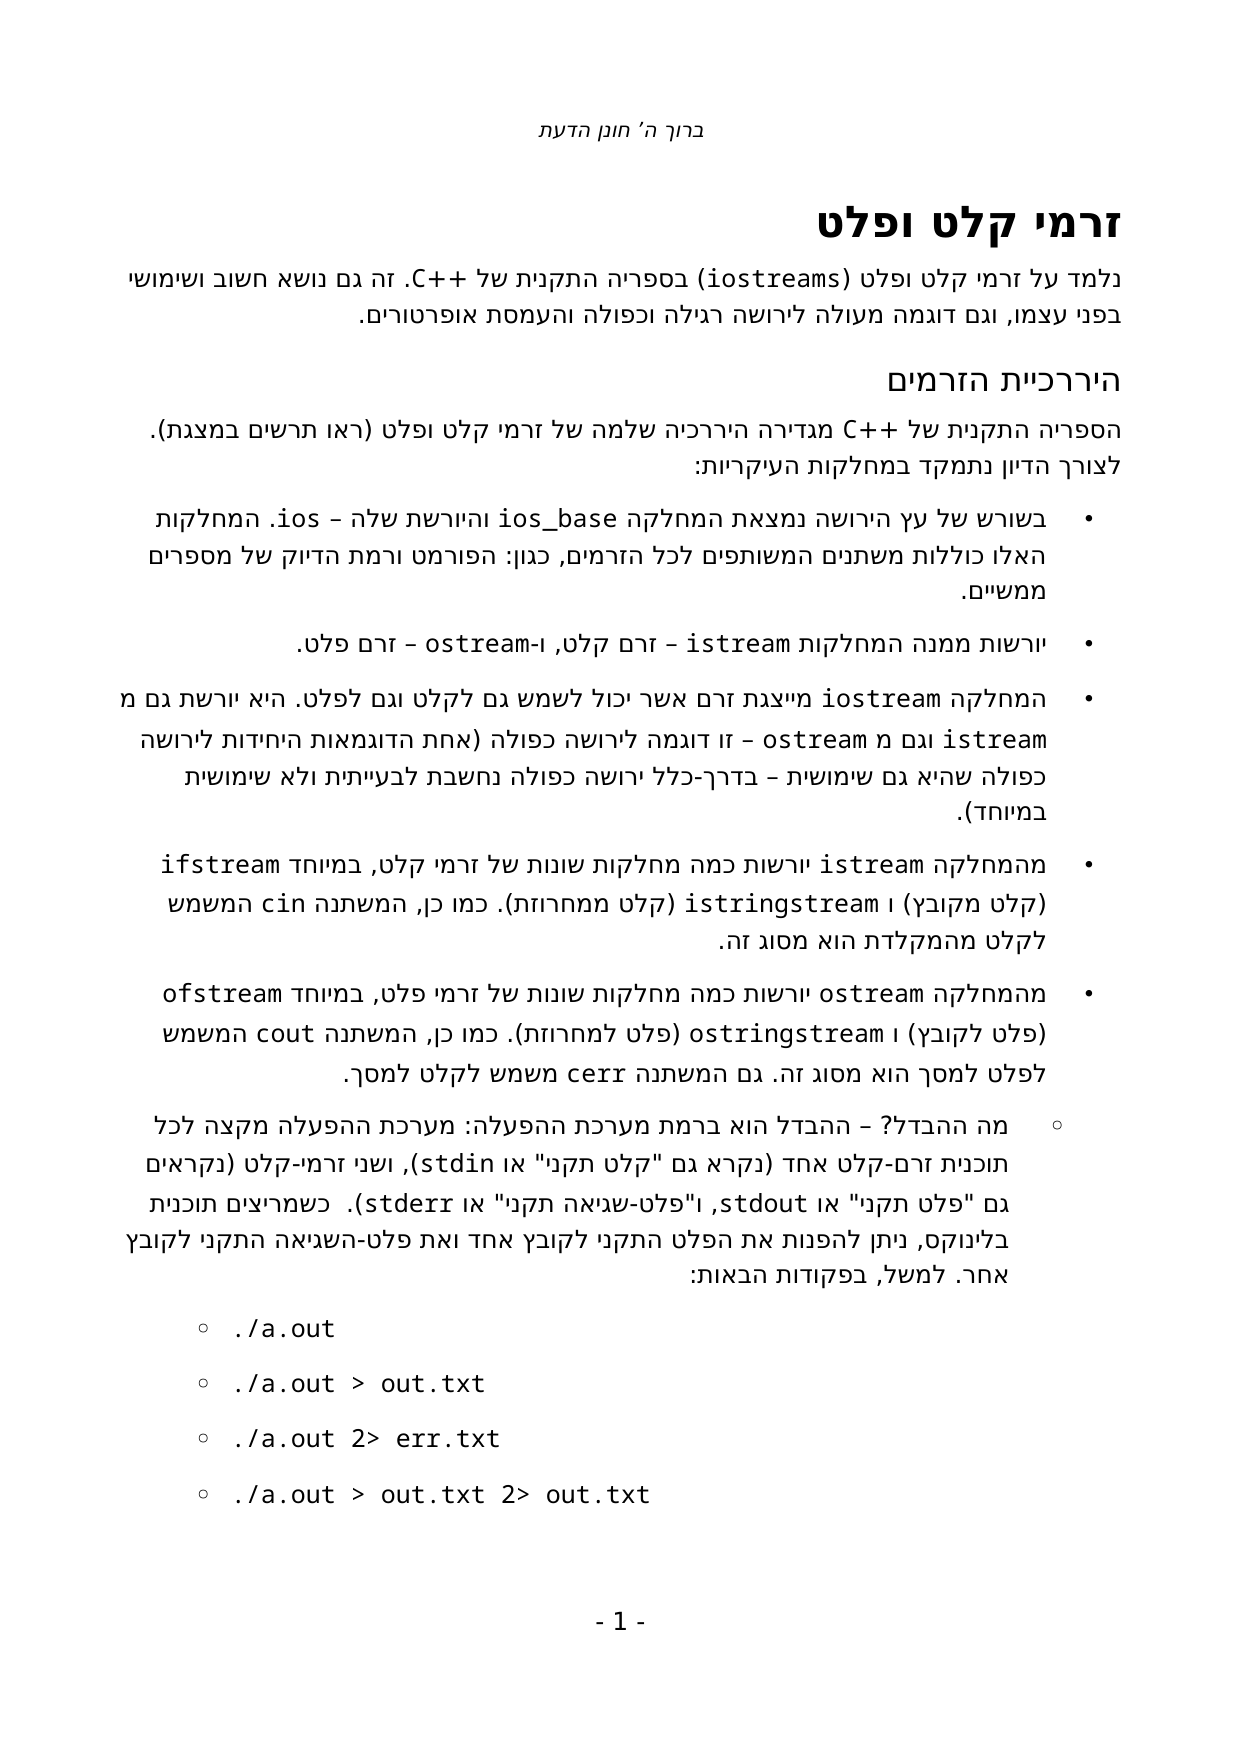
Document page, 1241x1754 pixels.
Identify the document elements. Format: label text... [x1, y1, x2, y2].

list ./a.out > out.txt [193, 1366, 1122, 1400]
list מהמחלקה istream יורשות כמה מחלקות שונות של זרמי קלט, במיוחד ifstream (קלט מקובץ) ו istringstream (קלט ממחרוזת). כמו כן, המשתנה cin המשמש לקלט מהמקלדת הוא מסוג זה. [118, 846, 1084, 955]
list מהמחלקה ostream יורשות כמה מחלקות שונות של זרמי פלט, במיוחד ofstream (פלט לקובץ) ו ostringstream (פלט למחרוזת). כמו כן, המשתנה cout המשמש לפלט למסך הוא מסוג זה. גם המשתנה cerr משמש לקלט למסך. [118, 976, 1084, 1089]
list בשורש של עץ הירושה נמצאת המחלקה ios_base והיורשת שלה – ios. המחלקות האלו כוללות משתנים המשותפים לכל הזרמים, כגון: הפורמט ורמת הדיוק של מספרים ממשיים. [118, 501, 1084, 605]
list ./a.out > out.txt 2> out.txt [193, 1476, 1122, 1511]
list מה ההבדל? – ההבדל הוא ברמת מערכת ההפעלה: מערכת ההפעלה מקצה לכל תוכנית זרם-קלט אחד (נקרא גם "קלט תקני" או stdin), ושני זרמי-קלט (נקראים גם "פלט תקני" או stdout, ו"פלט-שגיאה תקני" או stderr). כשמריצים תוכנית בלינוקס, ניתן להפנות את הפלט התקני לקובץ אחד ואת פלט-השגיאה התקני לקובץ אחר. למשל, בפקודות הבאות: [118, 1111, 1047, 1290]
list ./a.out [193, 1310, 1122, 1344]
text נלמד על זרמי קלט ופלט (iostreams) בספריה התקנית של ++C. זה גם נושא חשוב ושימושי בפני עצמו, וגם דוגמה מעולה לירושה רגילה וכפולה והעמסת אופרטורים. [118, 260, 1122, 329]
subtitle היררכיית הזרמים [118, 360, 1122, 399]
subtitle זרמי קלט ופלט [118, 197, 1122, 248]
list ./a.out 2> err.txt [193, 1421, 1122, 1455]
text הספריה התקנית של ++C מגדירה היררכיה שלמה של זרמי קלט ופלט (ראו תרשים במצגת). לצורך הדיון נתמקד במחלקות העיקריות: [118, 412, 1122, 481]
list יורשות ממנה המחלקות istream – זרם קלט, ו-ostream – זרם פלט. [118, 626, 1084, 659]
list המחלקה iostream מייצגת זרם אשר יכול לשמש גם לקלט וגם לפלט. היא יורשת גם מ istream וגם מ ostream – זו דוגמה לירושה כפולה (אחת הדוגמאות היחידות לירושה כפולה שהיא גם שימושית – בדרך-כלל ירושה כפולה נחשבת לבעייתית ולא שימושית במיוחד). [118, 681, 1084, 826]
